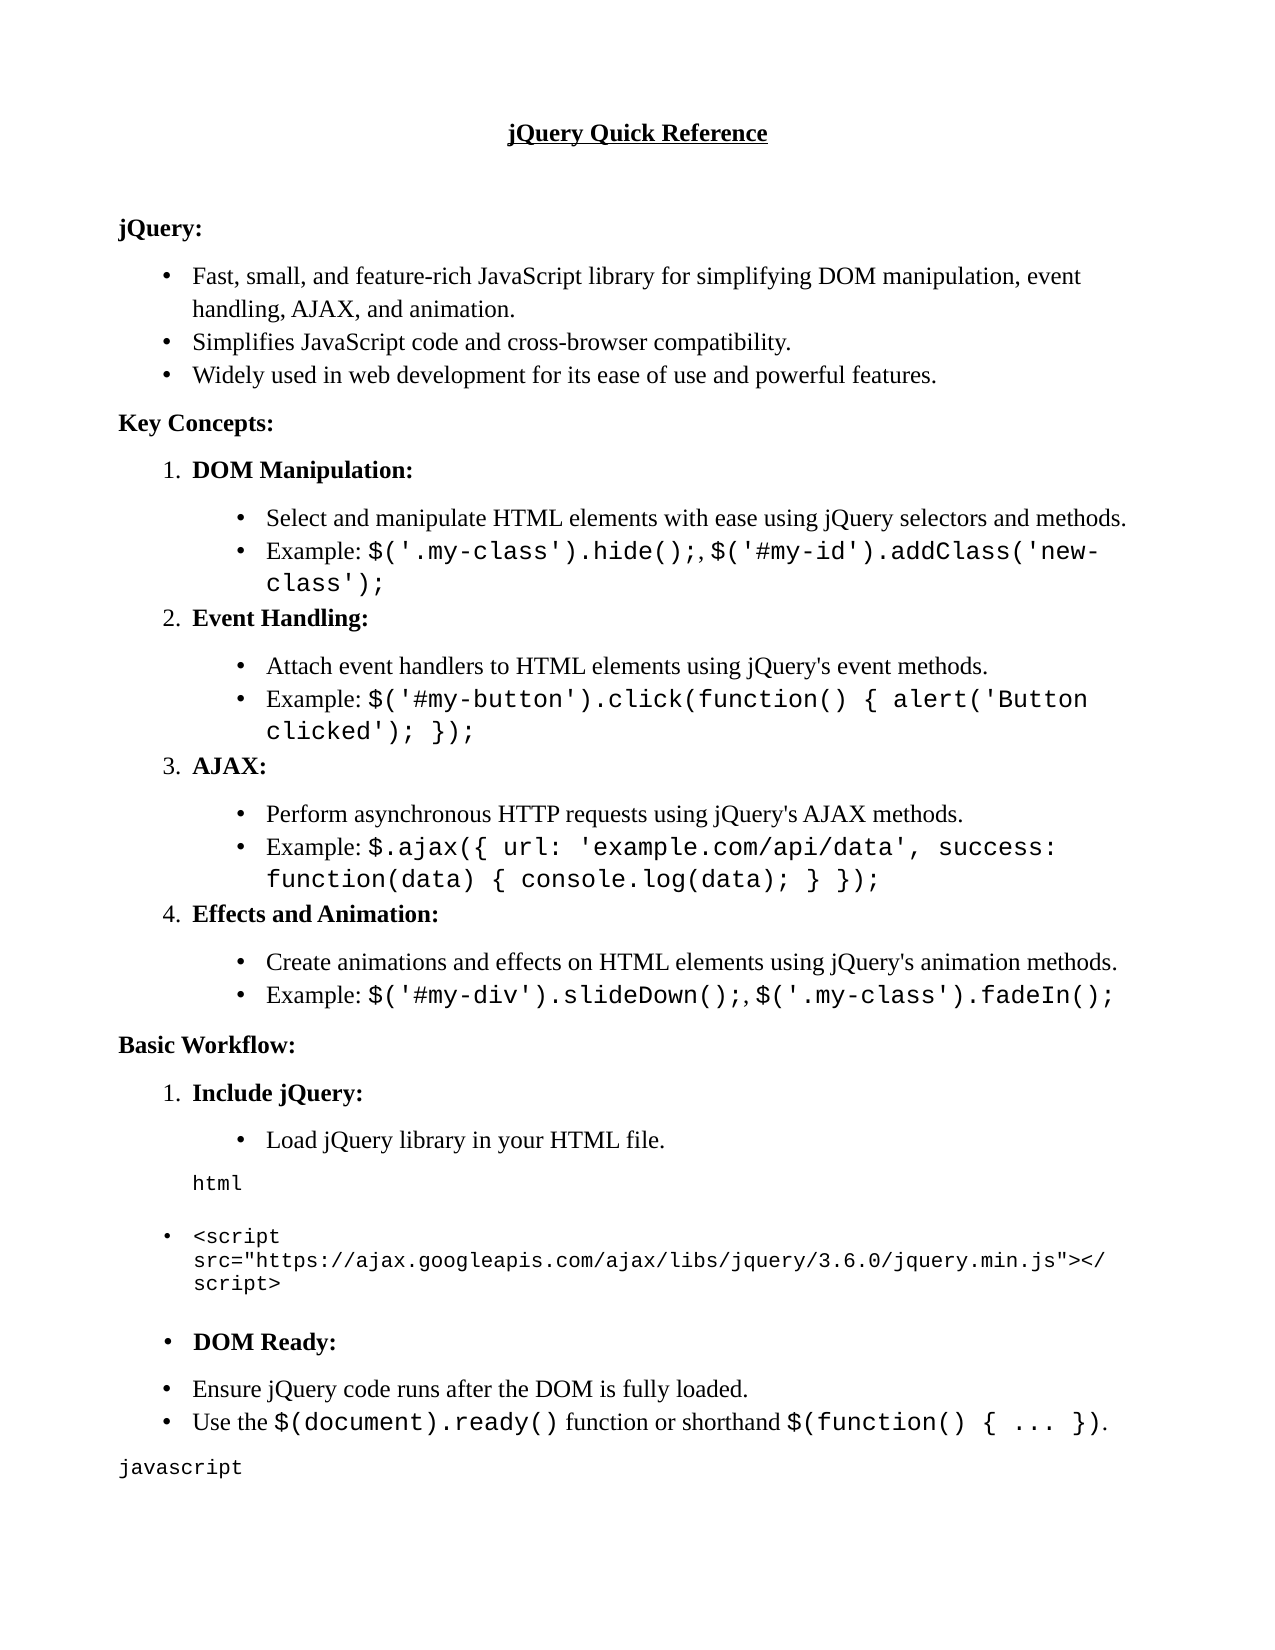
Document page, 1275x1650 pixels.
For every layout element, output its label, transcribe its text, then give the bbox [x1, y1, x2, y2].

list Example: $.ajax({ url: 'example.com/api/data', success: function(data) { console.log(data); } }); [236, 832, 1157, 895]
list Example: $('#my-div').slideDown();, $('.my-class').fadeIn(); [236, 980, 1157, 1011]
text Basic Workflow: [118, 1030, 1157, 1059]
list <script src="https://ajax.googleapis.com/ajax/libs/jquery/3.6.0/jquery.min.js"></script> [164, 1226, 1157, 1297]
list DOM Ready: [164, 1327, 1157, 1355]
list Effects and Animation: [162, 899, 1157, 928]
list Simplifies JavaScript code and cross-browser compatibility. [162, 327, 1157, 356]
list Event Handling: [162, 603, 1157, 632]
list Ensure jQuery code runs after the DOM is fully loaded. [162, 1374, 1157, 1403]
list AJAX: [162, 751, 1157, 780]
list html [162, 1173, 1157, 1197]
list Perform asynchronous HTTP requests using jQuery's AJAX methods. [236, 799, 1157, 828]
list Fast, small, and feature-rich JavaScript library for simplifying DOM manipulation, event handling, AJAX, and animation. [162, 261, 1157, 323]
list Create animations and effects on HTML elements using jQuery's animation methods. [236, 947, 1157, 976]
list Select and manipulate HTML elements with ease using jQuery selectors and methods. [236, 503, 1157, 532]
list Use the $(document).ready() function or shorthand $(function() { ... }). [162, 1407, 1157, 1438]
list Load jQuery library in your HTML file. [236, 1125, 1157, 1154]
list DOM Manipulation: [162, 455, 1157, 484]
text Key Concepts: [118, 408, 1157, 436]
list Example: $('#my-button').click(function() { alert('Button clicked'); }); [236, 684, 1157, 747]
text jQuery: [118, 213, 1157, 242]
list Include jQuery: [162, 1078, 1157, 1107]
list Widely used in web development for its ease of use and powerful features. [162, 360, 1157, 389]
text javascript [118, 1457, 1157, 1481]
text jQuery Quick Reference [118, 118, 1157, 147]
list Example: $('.my-class').hide();, $('#my-id').addClass('new-class'); [236, 536, 1157, 599]
list Attach event handlers to HTML elements using jQuery's event methods. [236, 651, 1157, 680]
